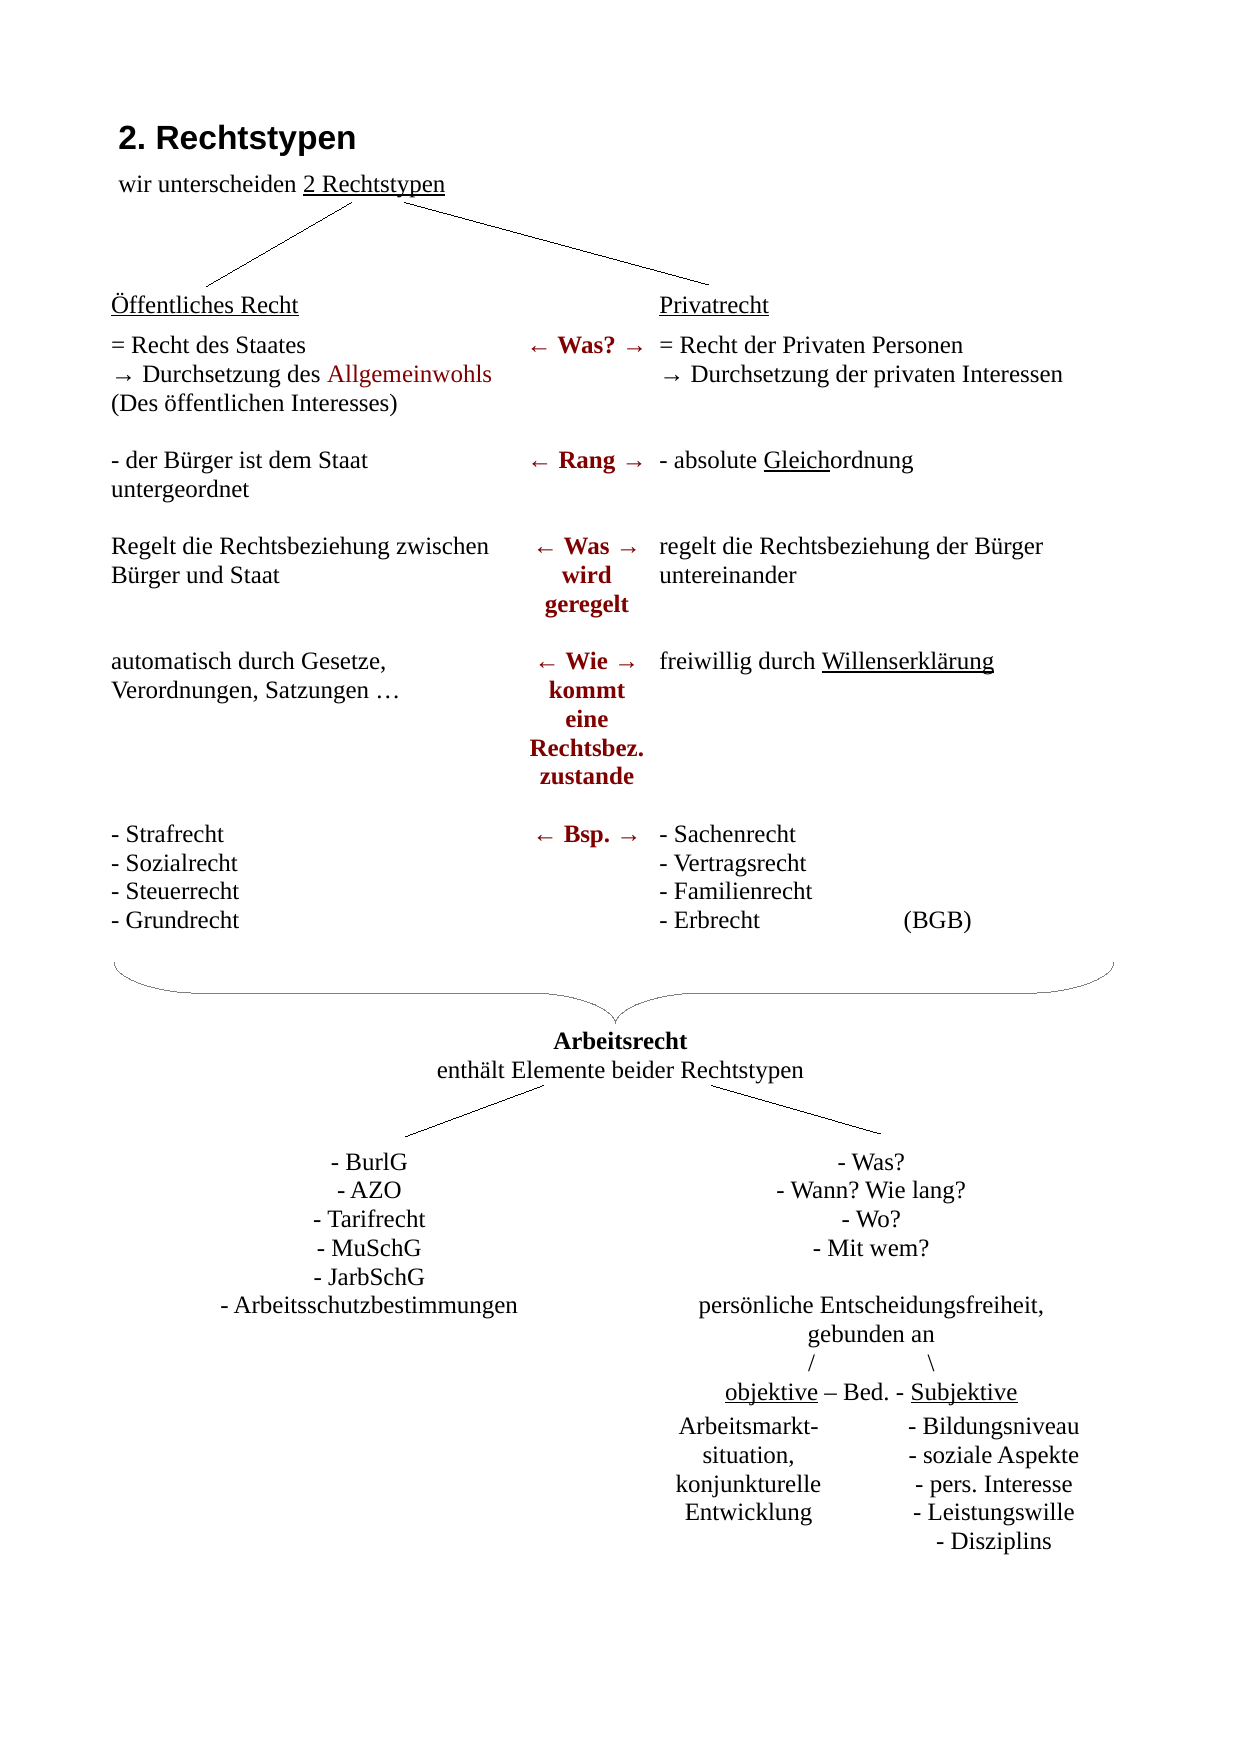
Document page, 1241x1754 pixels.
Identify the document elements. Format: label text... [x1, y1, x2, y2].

table_header - BurlG - AZO - Tarifrecht - MuSchG - JarbSchG - Arbeitsschutzbestimmungen [118, 1141, 620, 1566]
table_cell = Recht der Privaten Personen → Durchsetzung der privaten Interessen - absolute Gleichordnung regelt die Rechtsbeziehung der Bürger untereinander freiwillig durch Willenserklärung - Sachenrecht - Vertragsrecht - Familienrecht - Erbrecht (BGB) [654, 325, 1122, 940]
table_header [520, 284, 653, 324]
table_header Privatrecht [654, 284, 1122, 324]
table_header Öffentliches Recht [105, 284, 520, 324]
table_header Arbeitsmarkt- situation, konjunkturelle Entwicklung [626, 1405, 871, 1561]
text enthält Elemente beider Rechtstypen [118, 1055, 1122, 1083]
table_header - Was? - Wann? Wie lang? - Wo? - Mit wem? persönliche Entscheidungsfreiheit, gebunden an / \ objektive – Bed. - Subjektive [620, 1141, 1122, 1566]
table_cell ← Was? → ← Rang → ← Was → wird geregelt ← Wie → kommt eine Rechtsbez. zustande ← Bsp. → [520, 325, 653, 940]
table_header - Bildungsniveau - soziale Aspekte - pers. Interesse - Leistungswille - Disziplins [871, 1405, 1116, 1561]
text Arbeitsrecht [118, 1026, 1122, 1055]
subtitle 2. Rechtstypen [118, 118, 1122, 157]
text wir unterscheiden 2 Rechtstypen [118, 169, 1122, 198]
table_cell = Recht des Staates → Durchsetzung des Allgemeinwohls (Des öffentlichen Interesses) - der Bürger ist dem Staat untergeordnet Regelt die Rechtsbeziehung zwischen Bürger und Staat automatisch durch Gesetze, Verordnungen, Satzungen … - Strafrecht - Sozialrecht - Steuerrecht - Grundrecht [105, 325, 520, 940]
